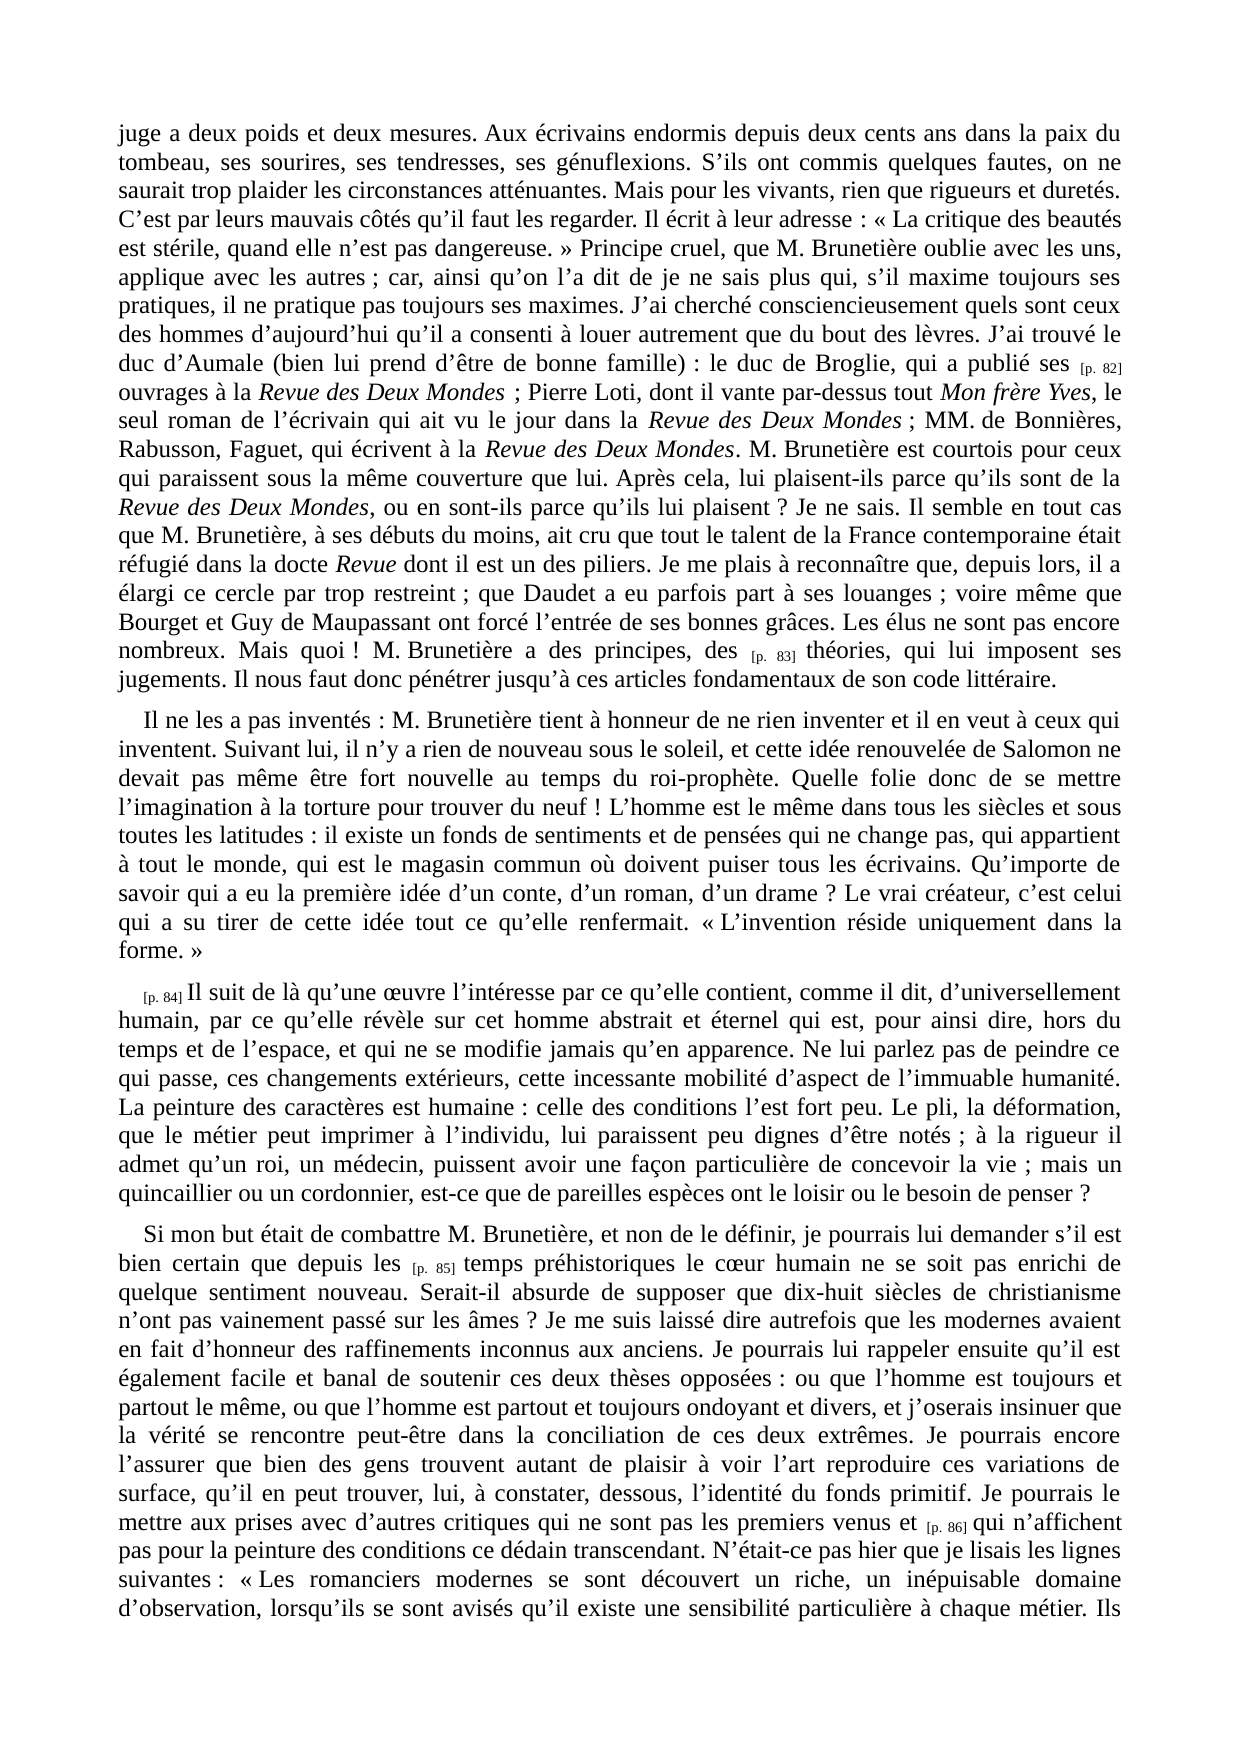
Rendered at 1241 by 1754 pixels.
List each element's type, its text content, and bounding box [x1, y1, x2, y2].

text Il ne les a pas inventés : M. Brunetière tient à honneur de ne rien inventer et il en veut à ceux qui inventent. Suivant lui, il n’y a rien de nouveau sous le soleil, et cette idée renouvelée de Salomon ne devait pas même être fort nouvelle au temps du roi-prophète. Quelle folie donc de se mettre l’imagination à la torture pour trouver du neuf ! L’homme est le même dans tous les siècles et sous toutes les latitudes : il existe un fonds de sentiments et de pensées qui ne change pas, qui appartient à tout le monde, qui est le magasin commun où doivent puiser tous les écrivains. Qu’importe de savoir qui a eu la première idée d’un conte, d’un roman, d’un drame ? Le vrai créateur, c’est celui qui a su tirer de cette idée tout ce qu’elle renfermait. « L’invention réside uniquement dans la forme. » [118, 706, 1122, 964]
text [p. 84] Il suit de là qu’une œuvre l’intéresse par ce qu’elle contient, comme il dit, d’universellement humain, par ce qu’elle révèle sur cet homme abstrait et éternel qui est, pour ainsi dire, hors du temps et de l’espace, et qui ne se modifie jamais qu’en apparence. Ne lui parlez pas de peindre ce qui passe, ces changements extérieurs, cette incessante mobilité d’aspect de l’immuable humanité. La peinture des caractères est humaine : celle des conditions l’est fort peu. Le pli, la déformation, que le métier peut imprimer à l’individu, lui paraissent peu dignes d’être notés ; à la rigueur il admet qu’un roi, un médecin, puissent avoir une façon particulière de concevoir la vie ; mais un quincaillier ou un cordonnier, est-ce que de pareilles espèces ont le loisir ou le besoin de penser ? [118, 977, 1122, 1207]
text Si mon but était de combattre M. Brunetière, et non de le définir, je pourrais lui demander s’il est bien certain que depuis les [p. 85] temps préhistoriques le cœur humain ne se soit pas enrichi de quelque sentiment nouveau. Serait-il absurde de supposer que dix-huit siècles de christianisme n’ont pas vainement passé sur les âmes ? Je me suis laissé dire autrefois que les modernes avaient en fait d’honneur des raffinements inconnus aux anciens. Je pourrais lui rappeler ensuite qu’il est également facile et banal de soutenir ces deux thèses opposées : ou que l’homme est toujours et partout le même, ou que l’homme est partout et toujours ondoyant et divers, et j’oserais insinuer que la vérité se rencontre peut-être dans la conciliation de ces deux extrêmes. Je pourrais encore l’assurer que bien des gens trouvent autant de plaisir à voir l’art reproduire ces variations de surface, qu’il en peut trouver, lui, à constater, dessous, l’identité du fonds primitif. Je pourrais le mettre aux prises avec d’autres critiques qui ne sont pas les premiers venus et [p. 86] qui n’affichent pas pour la peinture des conditions ce dédain transcendant. N’était-ce pas hier que je lisais les lignes suivantes : « Les romanciers modernes se sont découvert un riche, un inépuisable domaine d’observation, lorsqu’ils se sont avisés qu’il existe une sensibilité particulière à chaque métier. Ils [118, 1219, 1122, 1622]
text juge a deux poids et deux mesures. Aux écrivains endormis depuis deux cents ans dans la paix du tombeau, ses sourires, ses tendresses, ses génuflexions. S’ils ont commis quelques fautes, on ne saurait trop plaider les circonstances atténuantes. Mais pour les vivants, rien que rigueurs et duretés. C’est par leurs mauvais côtés qu’il faut les regarder. Il écrit à leur adresse : « La critique des beautés est stérile, quand elle n’est pas dangereuse. » Principe cruel, que M. Brunetière oublie avec les uns, applique avec les autres ; car, ainsi qu’on l’a dit de je ne sais plus qui, s’il maxime toujours ses pratiques, il ne pratique pas toujours ses maximes. J’ai cherché consciencieusement quels sont ceux des hommes d’aujourd’hui qu’il a consenti à louer autrement que du bout des lèvres. J’ai trouvé le duc d’Aumale (bien lui prend d’être de bonne famille) : le duc de Broglie, qui a publié ses [p. 82] ouvrages à la Revue des Deux Mondes ; Pierre Loti, dont il vante par-dessus tout Mon frère Yves, le seul roman de l’écrivain qui ait vu le jour dans la Revue des Deux Mondes ; MM. de Bonnières, Rabusson, Faguet, qui écrivent à la Revue des Deux Mondes. M. Brunetière est courtois pour ceux qui paraissent sous la même couverture que lui. Après cela, lui plaisent-ils parce qu’ils sont de la Revue des Deux Mondes, ou en sont-ils parce qu’ils lui plaisent ? Je ne sais. Il semble en tout cas que M. Brunetière, à ses débuts du moins, ait cru que tout le talent de la France contemporaine était réfugié dans la docte Revue dont il est un des piliers. Je me plais à reconnaître que, depuis lors, il a élargi ce cercle par trop restreint ; que Daudet a eu parfois part à ses louanges ; voire même que Bourget et Guy de Maupassant ont forcé l’entrée de ses bonnes grâces. Les élus ne sont pas encore nombreux. Mais quoi ! M. Brunetière a des principes, des [p. 83] théories, qui lui imposent ses jugements. Il nous faut donc pénétrer jusqu’à ces articles fondamentaux de son code littéraire. [118, 118, 1122, 693]
